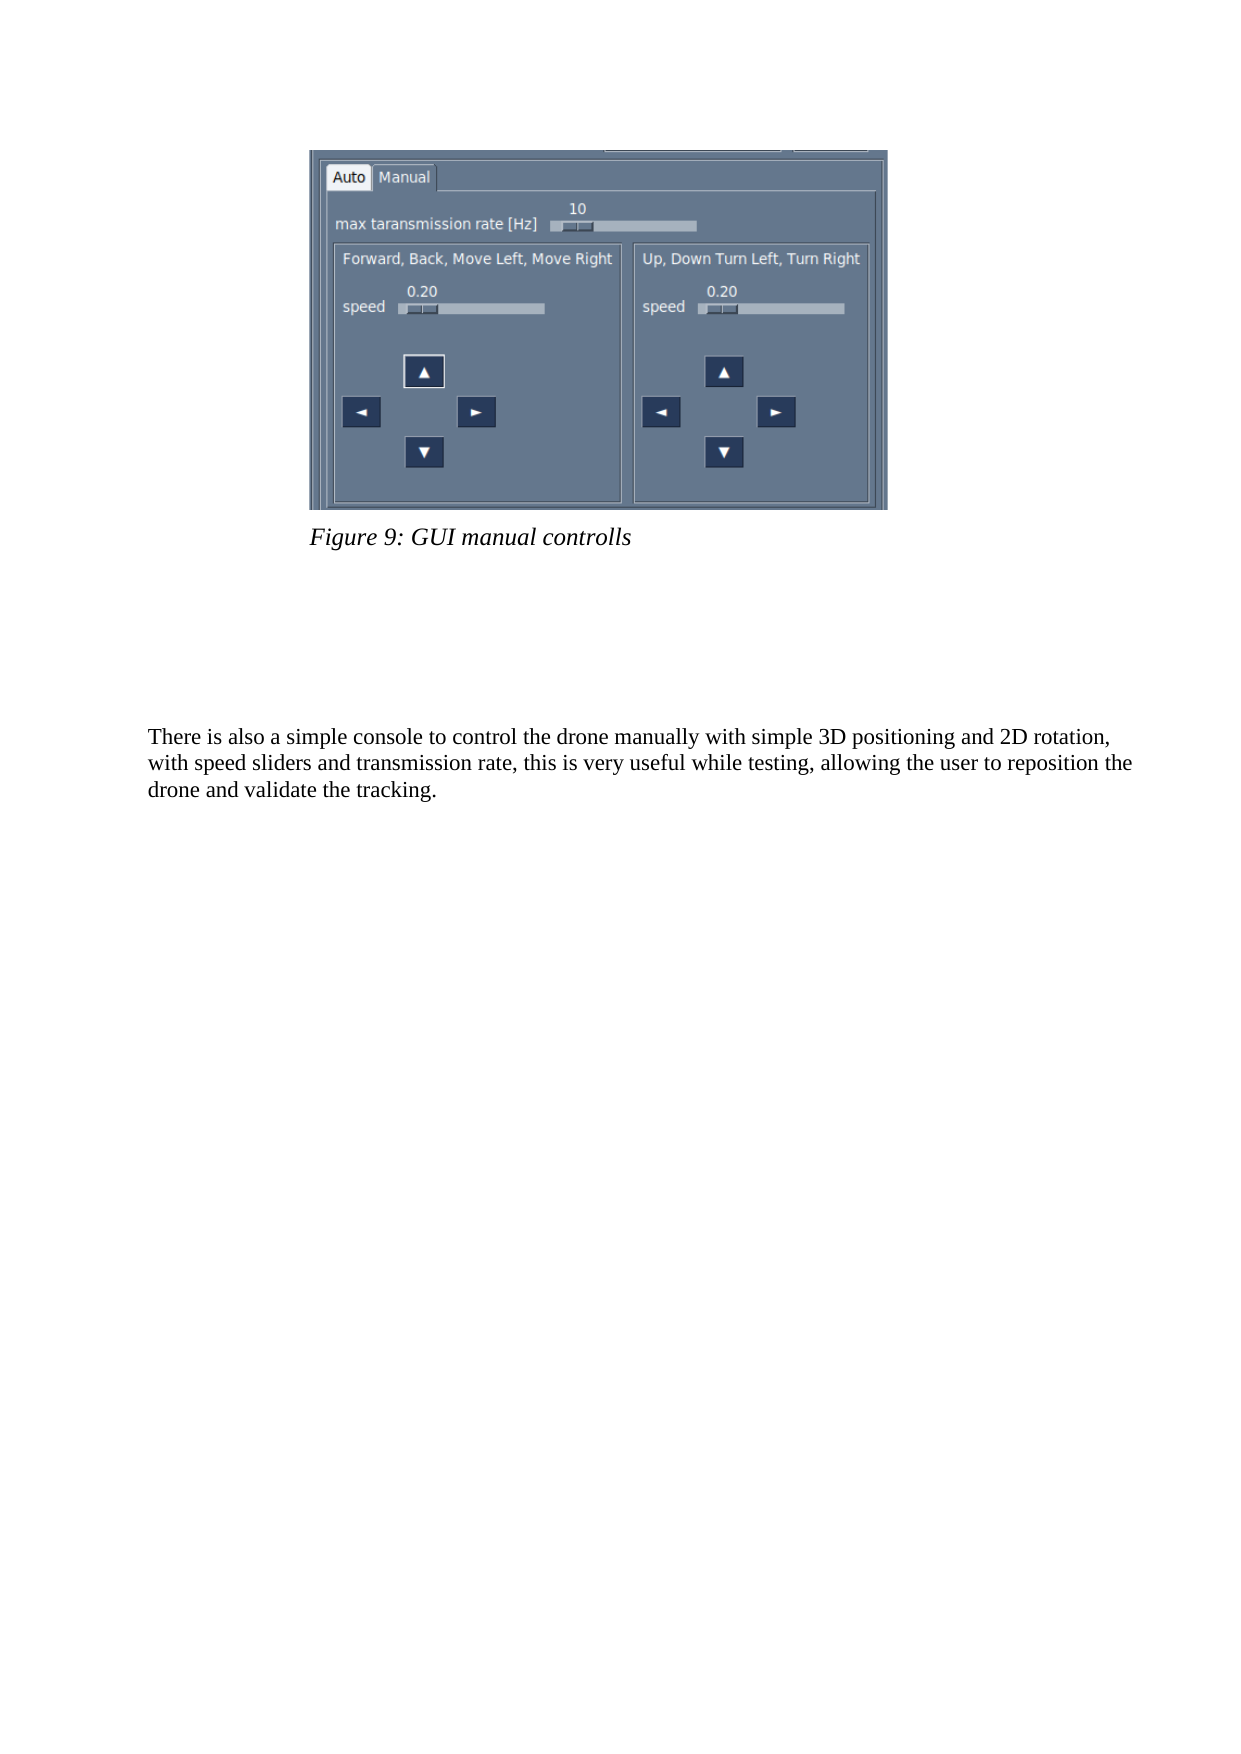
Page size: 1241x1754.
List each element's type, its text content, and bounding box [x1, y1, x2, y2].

picture [309, 150, 888, 510]
list There is also a simple console to control the drone manually with simple 3D positioning and 2D rotation, with speed sliders and transmission rate, this is very useful while testing, allowing the user to reposition the drone and validate the tracking. [148, 188, 1152, 802]
list Figure 9: GUI manual controlls [309, 510, 888, 551]
